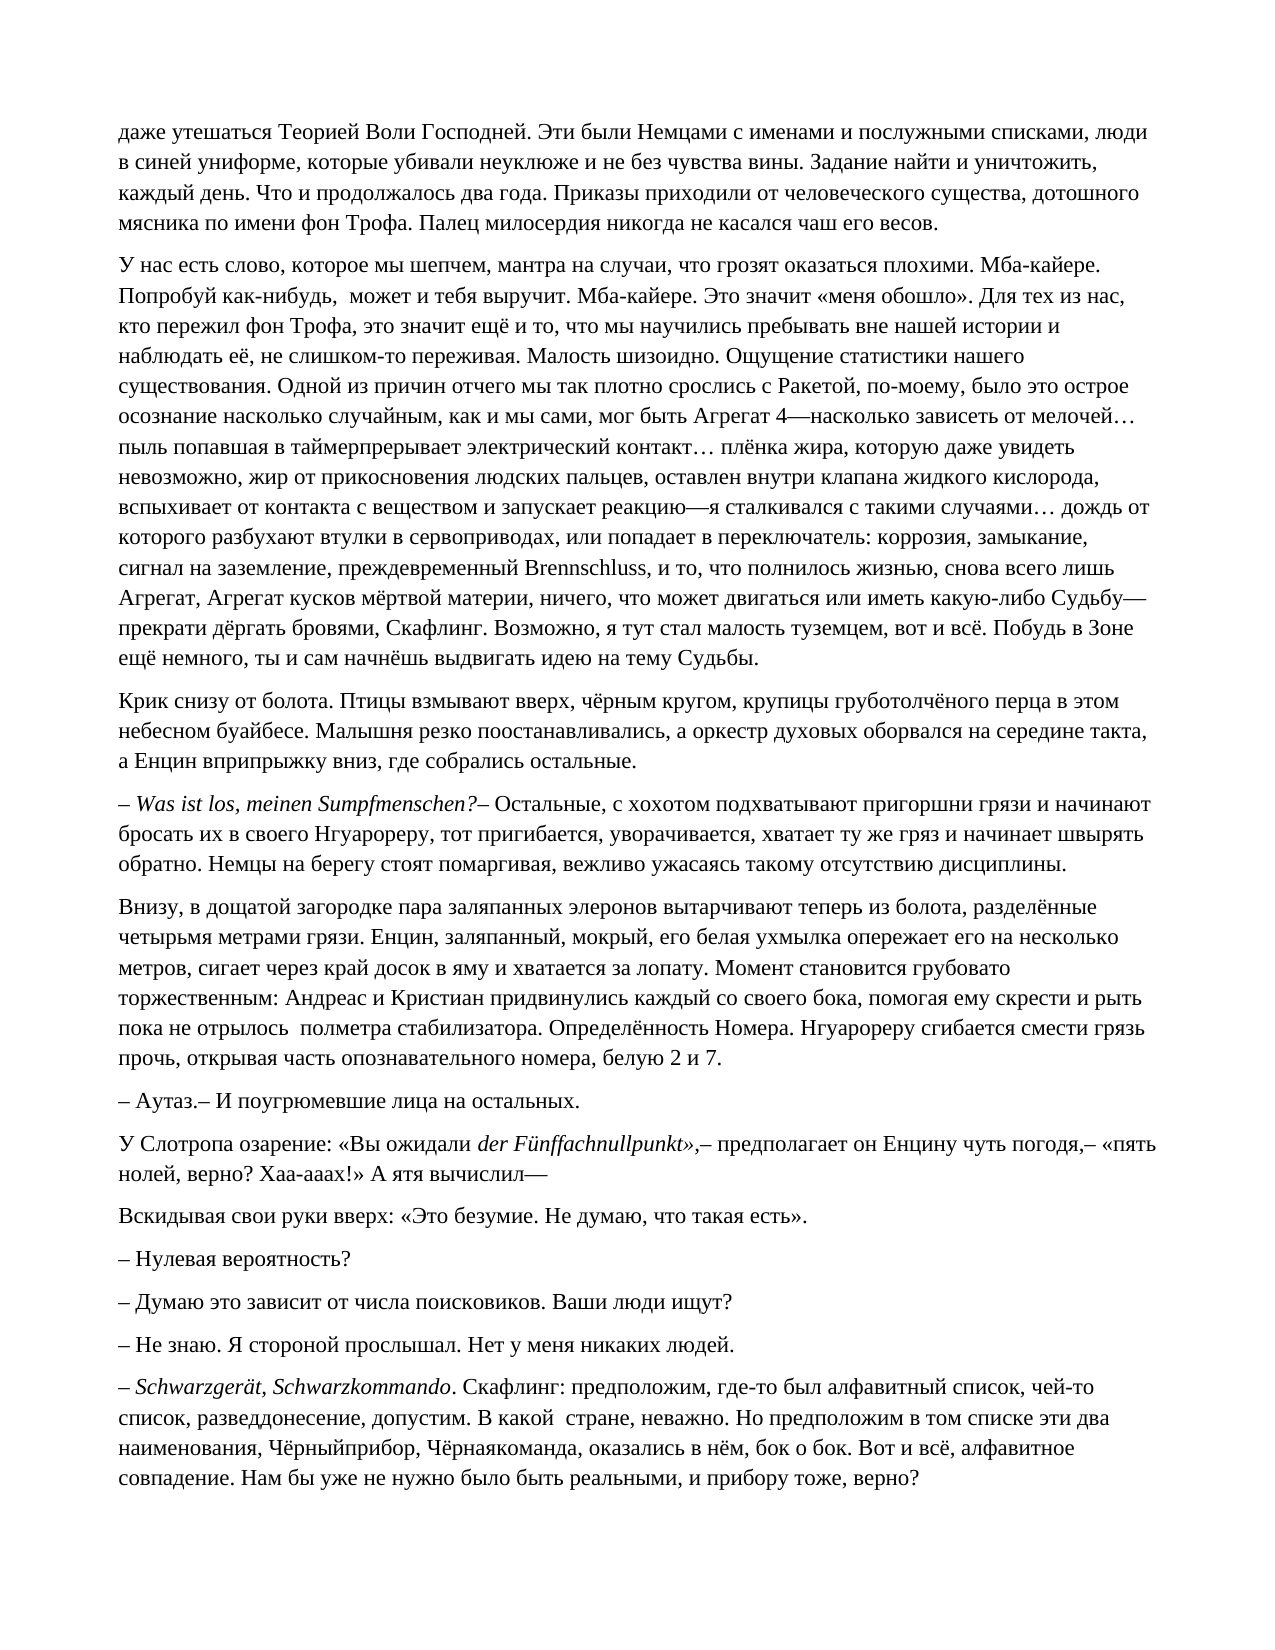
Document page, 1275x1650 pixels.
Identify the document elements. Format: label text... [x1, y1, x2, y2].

text Внизу, в дощатой загородке пара заляпанных элеронов вытарчивают теперь из болота, разделённые четырьмя метрами грязи. Енцин, заляпанный, мокрый, его белая ухмылка опережает его на несколько метров, сигает через край досок в яму и хватается за лопату. Момент становится грубовато торжественным: Андреас и Кристиан придвинулись каждый со своего бока, помогая ему скрести и рыть пока не отрылось полметра стабилизатора. Определённость Номера. Нгуарореру сгибается смести грязь прочь, открывая часть опознавательного номера, белую 2 и 7. [118, 893, 1157, 1071]
text даже утешаться Теорией Воли Господней. Эти были Немцами с именами и послужными списками, люди в синей униформе, которые убивали неуклюже и не без чувства вины. Задание найти и уничтожить, каждый день. Что и продолжалось два года. Приказы приходили от человеческого существа, дотошного мясника по имени фон Трофа. Палец милосердия никогда не касался чаш его весов. [118, 118, 1157, 235]
text Вскидывая свои руки вверх: «Это безумие. Не думаю, что такая есть». [118, 1202, 1157, 1229]
text – Was ist los, meinen Sumpfmenschen?– Остальные, с хохотом подхватывают пригоршни грязи и начинают бросать их в своего Нгуарореру, тот пригибается, уворачивается, хватает ту же гряз и начинает швырять обратно. Немцы на берегу стоят помаргивая, вежливо ужасаясь такому отсутствию дисциплины. [118, 790, 1157, 877]
text – Аутаз.– И поугрюмевшие лица на остальных. [118, 1087, 1157, 1113]
text – Нулевая вероятность? [118, 1245, 1157, 1272]
text – Schwarzgerät, Schwarzkommando. Скафлинг: предположим, где-то был алфавитный список, чей-то список, разведдонесение, допустим. В какой стране, неважно. Но предположим в том списке эти два наименования, Чёрныйприбор, Чёрнаякоманда, оказались в нём, бок о бок. Вот и всё, алфавитное совпадение. Нам бы уже не нужно было быть реальными, и прибору тоже, верно? [118, 1373, 1157, 1490]
text У Слотропа озарение: «Вы ожидали der Fünffachnullpunkt»,– предполагает он Енцину чуть погодя,– «пять нолей, верно? Хаа-ааах!» А ятя вычислил— [118, 1129, 1157, 1186]
text – Не знаю. Я стороной прослышал. Нет у меня никаких людей. [118, 1331, 1157, 1357]
text Крик снизу от болота. Птицы взмывают вверх, чёрным кругом, крупицы груботолчёного перца в этом небесном буайбесе. Малышня резко поостанавливались, а оркестр духовых оборвался на середине такта, а Енцин вприпрыжку вниз, где собрались остальные. [118, 687, 1157, 774]
text – Думаю это зависит от числа поисковиков. Ваши люди ищут? [118, 1288, 1157, 1314]
text У нас есть слово, которое мы шепчем, мантра на случаи, что грозят оказаться плохими. Мба-кайере. Попробуй как-нибудь, может и тебя выручит. Мба-кайере. Это значит «меня обошло». Для тех из нас, кто пережил фон Трофа, это значит ещё и то, что мы научились пребывать вне нашей истории и наблюдать её, не слишком-то переживая. Малость шизоидно. Ощущение статистики нашего существования. Одной из причин отчего мы так плотно срослись с Ракетой, по-моему, было это острое осознание насколько случайным, как и мы сами, мог быть Агрегат 4—насколько зависеть от мелочей… пыль попавшая в таймерпрерывает электрический контакт… плёнка жира, которую даже увидеть невозможно, жир от прикосновения людских пальцев, оставлен внутри клапана жидкого кислорода, вспыхивает от контакта с веществом и запускает реакцию—я сталкивался с такими случаями… дождь от которого разбухают втулки в сервоприводах, или попадает в переключатель: коррозия, замыкание, сигнал на заземление, преждевременный Brennschluss, и то, что полнилось жизнью, снова всего лишь Агрегат, Агрегат кусков мёртвой материи, ничего, что может двигаться или иметь какую-либо Судьбу—прекрати дёргать бровями, Скафлинг. Возможно, я тут стал малость туземцем, вот и всё. Побудь в Зоне ещё немного, ты и сам начнёшь выдвигать идею на тему Судьбы. [118, 251, 1157, 671]
